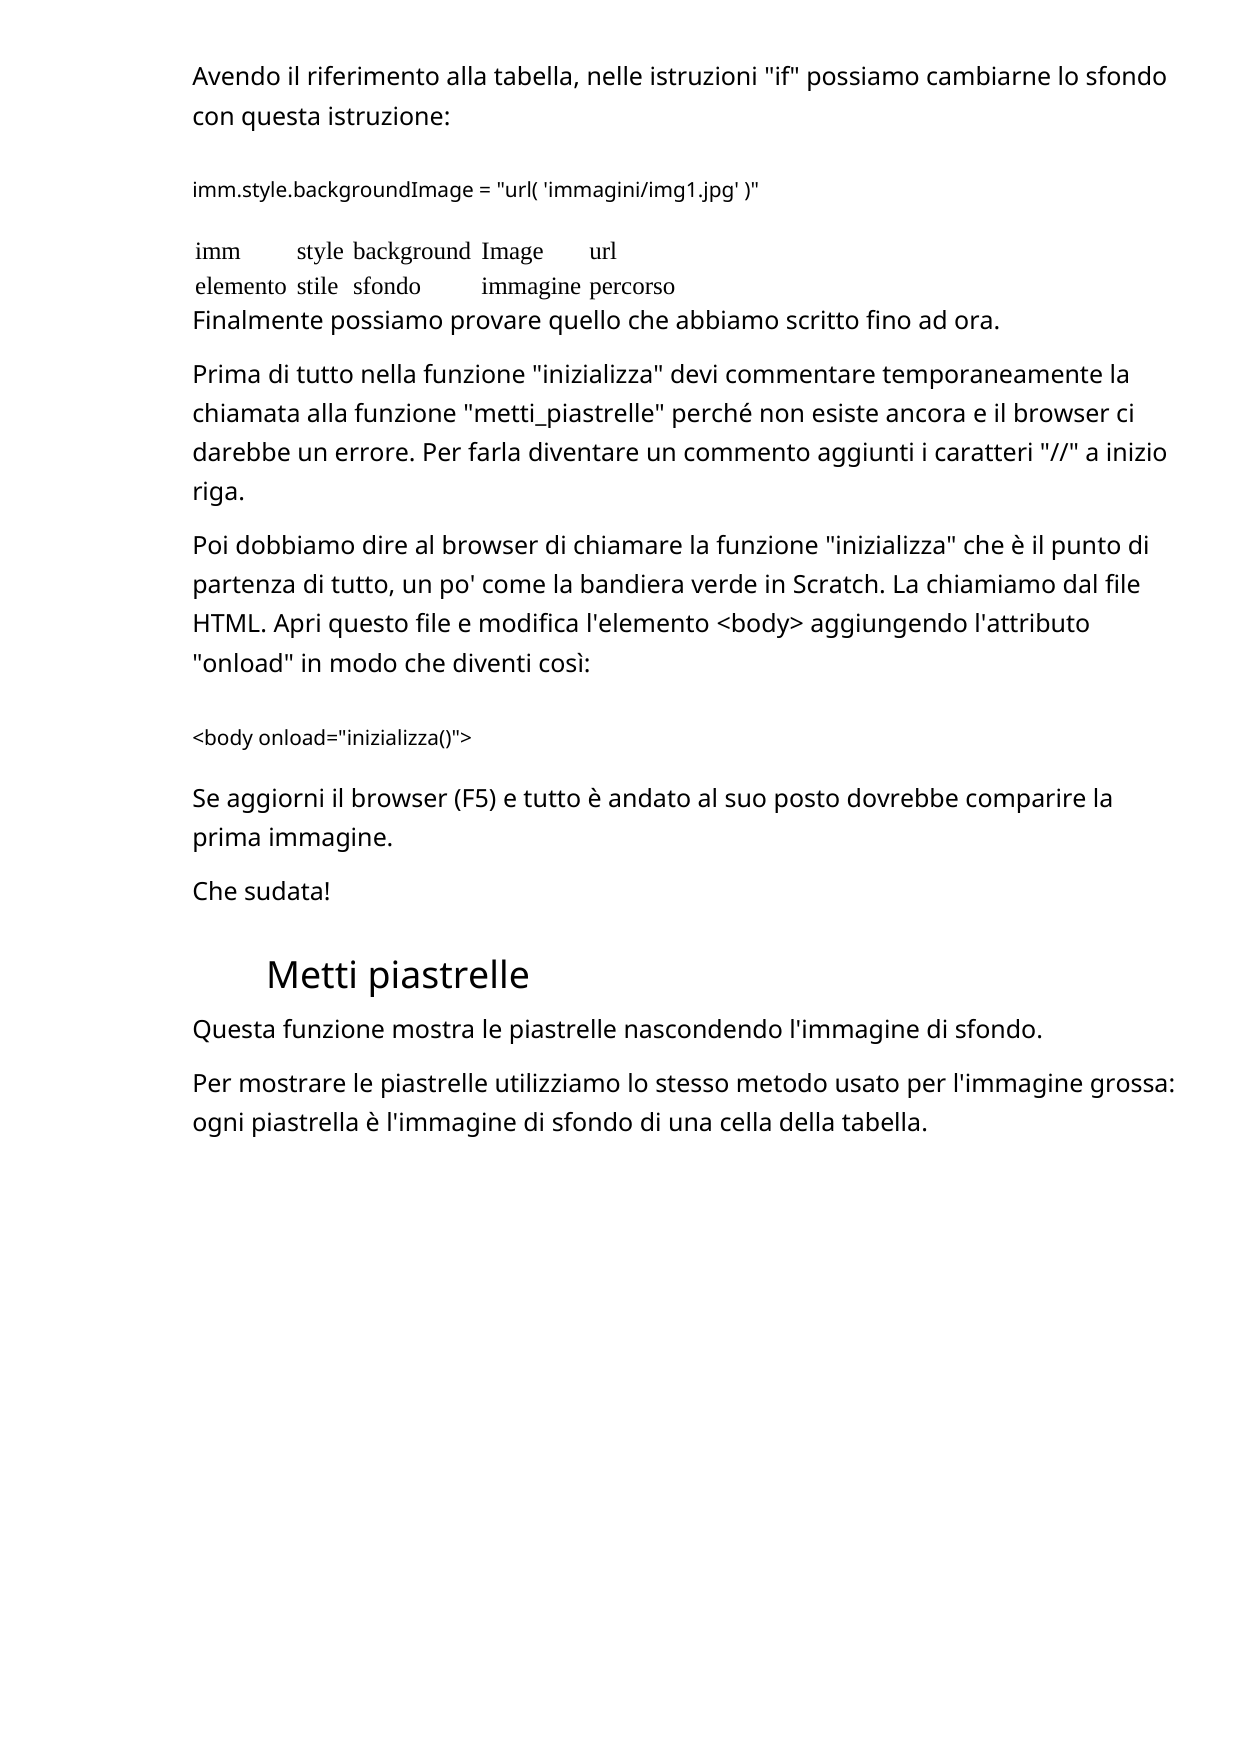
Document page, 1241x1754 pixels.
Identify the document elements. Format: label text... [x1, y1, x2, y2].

list Per mostrare le piastrelle utilizziamo lo stesso metodo usato per l'immagine grossa: ogni piastrella è l'immagine di sfondo di una cella della tabella. [162, 1065, 1181, 1138]
table_header style [294, 234, 350, 268]
list Prima di tutto nella funzione "inizializza" devi commentare temporaneamente la chiamata alla funzione "metti_piastrelle" perché non esiste ancora e il browser ci darebbe un errore. Per farla diventare un commento aggiunti i caratteri "//" a inizio riga. [162, 356, 1181, 508]
table_cell stile [294, 268, 350, 303]
table_header Image [478, 234, 586, 268]
table_cell immagine [478, 268, 586, 303]
table_cell sfondo [350, 268, 478, 303]
list <body onload="inizializza()"> [162, 723, 1181, 751]
list Poi dobbiamo dire al browser di chiamare la funzione "inizializza" che è il punto di partenza di tutto, un po' come la bandiera verde in Scratch. La chiamiamo dal file HTML. Apri questo file e modifica l'elemento <body> aggiungendo l'attributo "onload" in modo che diventi così: [162, 528, 1181, 679]
list Finalmente possiamo provare quello che abbiamo scritto fino ad ora. [162, 303, 1181, 337]
table_cell percorso [586, 268, 686, 303]
list Questa funzione mostra le piastrelle nascondendo l'immagine di sfondo. [162, 1012, 1181, 1046]
list Se aggiorni il browser (F5) e tutto è andato al suo posto dovrebbe comparire la prima immagine. [162, 781, 1181, 854]
table_header background [350, 234, 478, 268]
table_header url [586, 234, 686, 268]
list Che sudata! [162, 873, 1181, 907]
table_cell elemento [192, 268, 294, 303]
table_header imm [192, 234, 294, 268]
list imm.style.backgroundImage = "url( 'immagini/img1.jpg' )" [162, 176, 1181, 204]
subtitle Metti piastrelle [236, 948, 1181, 999]
list Avendo il riferimento alla tabella, nelle istruzioni "if" possiamo cambiarne lo sfondo con questa istruzione: [162, 59, 1181, 132]
